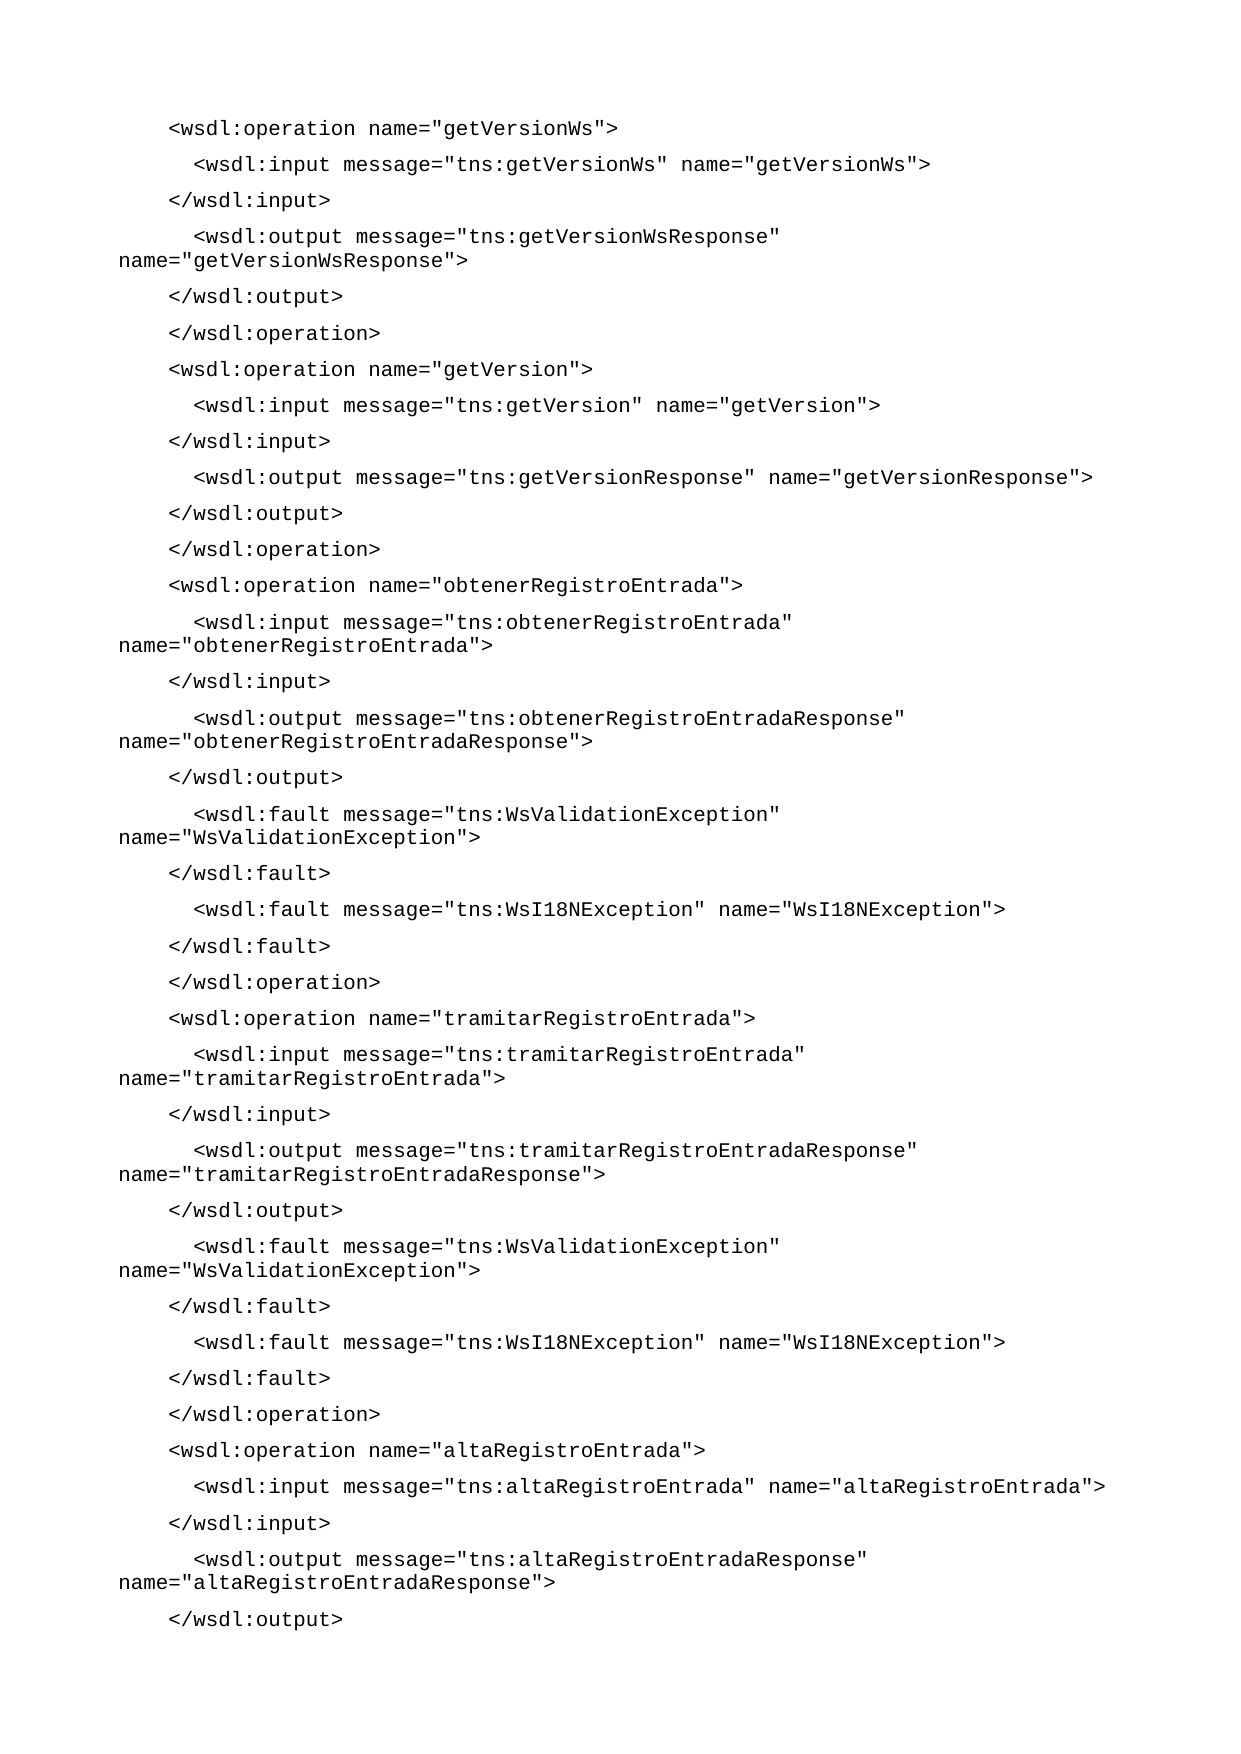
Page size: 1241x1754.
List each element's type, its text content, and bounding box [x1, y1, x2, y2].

text </wsdl:input> [118, 1513, 1122, 1536]
text </wsdl:input> [118, 671, 1122, 695]
text <wsdl:fault message="tns:WsI18NException" name="WsI18NException"> [118, 899, 1122, 923]
text <wsdl:input message="tns:getVersion" name="getVersion"> [118, 395, 1122, 418]
text <wsdl:operation name="getVersionWs"> [118, 118, 1122, 142]
text <wsdl:output message="tns:getVersionWsResponse" name="getVersionWsResponse"> [118, 227, 1122, 274]
text <wsdl:input message="tns:obtenerRegistroEntrada" name="obtenerRegistroEntrada"> [118, 612, 1122, 659]
text <wsdl:output message="tns:obtenerRegistroEntradaResponse" name="obtenerRegistroEntradaResponse"> [118, 708, 1122, 755]
text </wsdl:fault> [118, 936, 1122, 959]
text <wsdl:input message="tns:getVersionWs" name="getVersionWs"> [118, 154, 1122, 178]
text <wsdl:output message="tns:getVersionResponse" name="getVersionResponse"> [118, 467, 1122, 491]
text </wsdl:output> [118, 1608, 1122, 1632]
text </wsdl:input> [118, 190, 1122, 214]
text </wsdl:operation> [118, 1404, 1122, 1428]
text <wsdl:output message="tns:tramitarRegistroEntradaResponse" name="tramitarRegistroEntradaResponse"> [118, 1140, 1122, 1187]
text </wsdl:output> [118, 767, 1122, 791]
text <wsdl:fault message="tns:WsI18NException" name="WsI18NException"> [118, 1332, 1122, 1356]
text </wsdl:operation> [118, 539, 1122, 563]
text <wsdl:operation name="altaRegistroEntrada"> [118, 1440, 1122, 1464]
text <wsdl:operation name="getVersion"> [118, 359, 1122, 382]
text </wsdl:fault> [118, 1368, 1122, 1392]
text <wsdl:operation name="obtenerRegistroEntrada"> [118, 576, 1122, 599]
text <wsdl:input message="tns:tramitarRegistroEntrada" name="tramitarRegistroEntrada"> [118, 1044, 1122, 1091]
text </wsdl:operation> [118, 972, 1122, 995]
text </wsdl:operation> [118, 322, 1122, 346]
text </wsdl:input> [118, 431, 1122, 454]
text <wsdl:fault message="tns:WsValidationException" name="WsValidationException"> [118, 803, 1122, 851]
text </wsdl:fault> [118, 1296, 1122, 1319]
text </wsdl:output> [118, 1200, 1122, 1223]
text </wsdl:input> [118, 1104, 1122, 1127]
text </wsdl:output> [118, 503, 1122, 527]
text </wsdl:fault> [118, 863, 1122, 887]
text <wsdl:operation name="tramitarRegistroEntrada"> [118, 1008, 1122, 1032]
text </wsdl:output> [118, 286, 1122, 310]
text <wsdl:fault message="tns:WsValidationException" name="WsValidationException"> [118, 1236, 1122, 1283]
text <wsdl:output message="tns:altaRegistroEntradaResponse" name="altaRegistroEntradaResponse"> [118, 1549, 1122, 1596]
text <wsdl:input message="tns:altaRegistroEntrada" name="altaRegistroEntrada"> [118, 1476, 1122, 1500]
